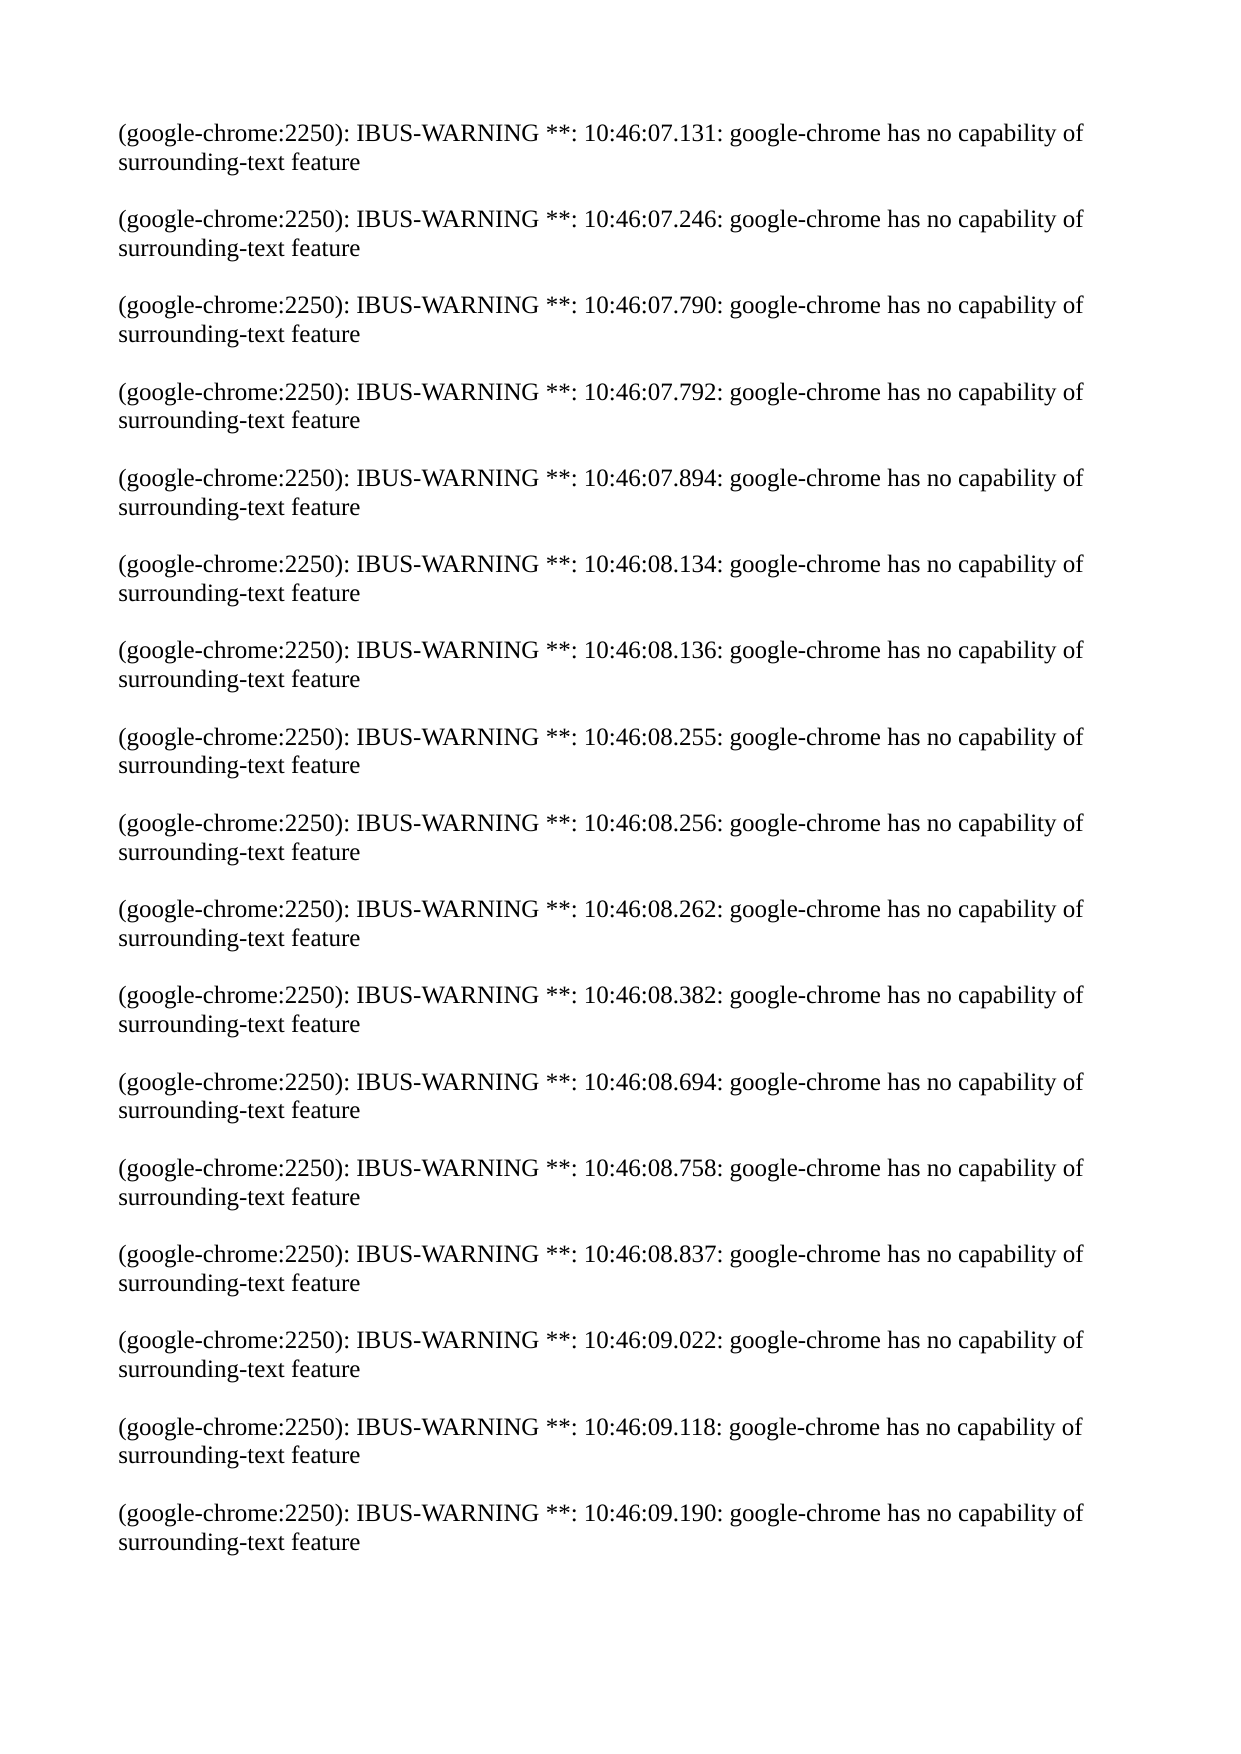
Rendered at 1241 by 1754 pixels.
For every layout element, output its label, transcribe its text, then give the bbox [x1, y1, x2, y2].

text (google-chrome:2250): IBUS-WARNING **: 10:46:08.382: google-chrome has no capability of surrounding-text feature [118, 981, 1122, 1038]
text (google-chrome:2250): IBUS-WARNING **: 10:46:07.131: google-chrome has no capability of surrounding-text feature [118, 118, 1122, 176]
text (google-chrome:2250): IBUS-WARNING **: 10:46:07.246: google-chrome has no capability of surrounding-text feature [118, 204, 1122, 262]
text (google-chrome:2250): IBUS-WARNING **: 10:46:08.134: google-chrome has no capability of surrounding-text feature [118, 549, 1122, 607]
text (google-chrome:2250): IBUS-WARNING **: 10:46:09.118: google-chrome has no capability of surrounding-text feature [118, 1412, 1122, 1469]
text (google-chrome:2250): IBUS-WARNING **: 10:46:07.792: google-chrome has no capability of surrounding-text feature [118, 377, 1122, 434]
text (google-chrome:2250): IBUS-WARNING **: 10:46:08.256: google-chrome has no capability of surrounding-text feature [118, 808, 1122, 866]
text (google-chrome:2250): IBUS-WARNING **: 10:46:07.894: google-chrome has no capability of surrounding-text feature [118, 463, 1122, 521]
text (google-chrome:2250): IBUS-WARNING **: 10:46:08.694: google-chrome has no capability of surrounding-text feature [118, 1067, 1122, 1124]
text (google-chrome:2250): IBUS-WARNING **: 10:46:08.255: google-chrome has no capability of surrounding-text feature [118, 722, 1122, 779]
text (google-chrome:2250): IBUS-WARNING **: 10:46:09.190: google-chrome has no capability of surrounding-text feature [118, 1498, 1122, 1556]
text (google-chrome:2250): IBUS-WARNING **: 10:46:08.136: google-chrome has no capability of surrounding-text feature [118, 636, 1122, 693]
text (google-chrome:2250): IBUS-WARNING **: 10:46:08.262: google-chrome has no capability of surrounding-text feature [118, 894, 1122, 952]
text (google-chrome:2250): IBUS-WARNING **: 10:46:09.022: google-chrome has no capability of surrounding-text feature [118, 1326, 1122, 1383]
text (google-chrome:2250): IBUS-WARNING **: 10:46:08.837: google-chrome has no capability of surrounding-text feature [118, 1239, 1122, 1297]
text (google-chrome:2250): IBUS-WARNING **: 10:46:08.758: google-chrome has no capability of surrounding-text feature [118, 1153, 1122, 1211]
text (google-chrome:2250): IBUS-WARNING **: 10:46:07.790: google-chrome has no capability of surrounding-text feature [118, 291, 1122, 348]
